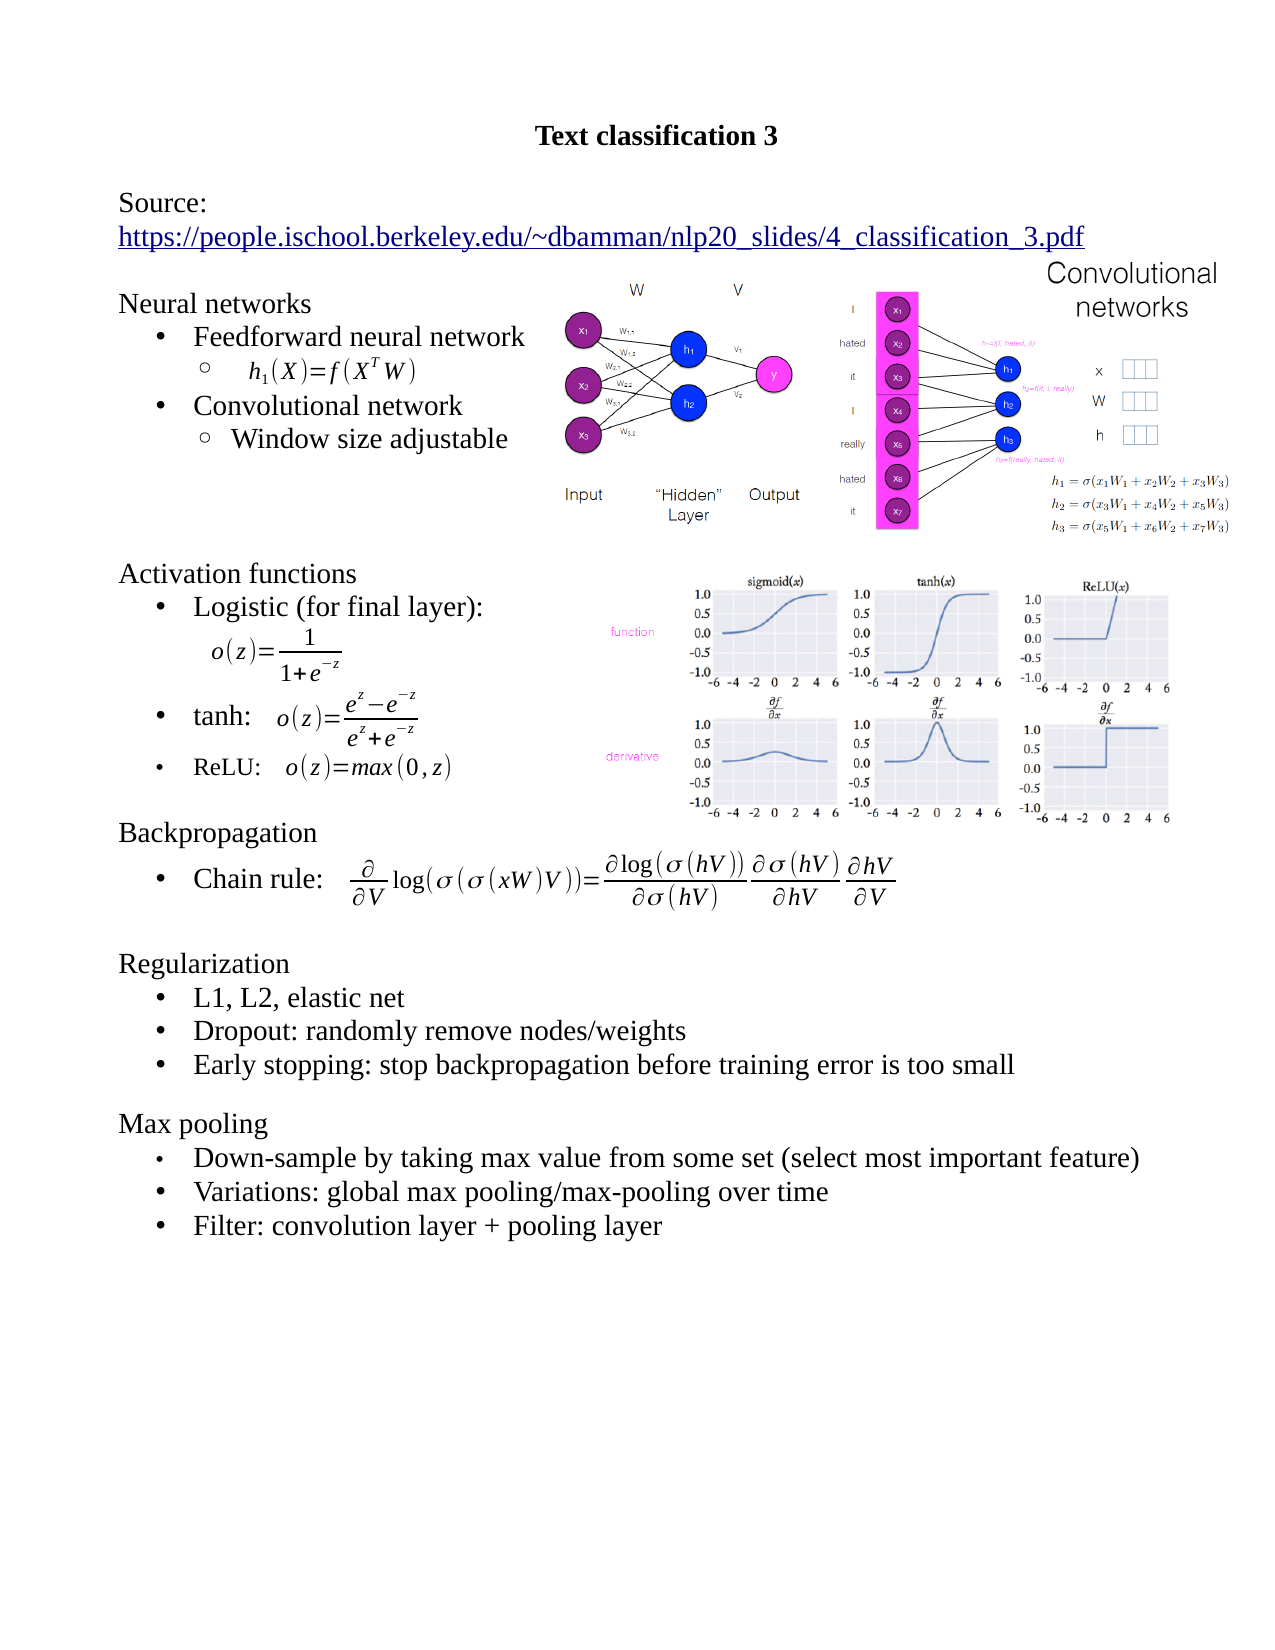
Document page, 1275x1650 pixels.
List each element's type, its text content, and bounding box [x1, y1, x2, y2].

picture [599, 572, 1176, 828]
list ReLU: [156, 752, 599, 782]
list Chain rule: [156, 849, 1157, 913]
list [805, 388, 835, 422]
list [805, 319, 835, 353]
picture [554, 271, 805, 530]
list Feedforward neural network [156, 319, 554, 353]
list tanh: [156, 686, 599, 752]
picture [835, 256, 1235, 535]
list Logistic (for final layer): [156, 589, 599, 686]
text Backpropagation [118, 816, 1157, 849]
text Source: https://people.ischool.berkeley.edu/~dbamman/nlp20_slides/4_classification_3.pdf [118, 185, 1157, 252]
list Dropout: randomly remove nodes/weights [156, 1013, 1157, 1047]
text Neural networks [118, 286, 554, 319]
list Filter: convolution layer + pooling layer [156, 1208, 1157, 1242]
list L1, L2, elastic net [156, 980, 1157, 1013]
text Text classification 3 [118, 118, 1157, 152]
text Activation functions [118, 556, 1157, 589]
list Variations: global max pooling/max-pooling over time [156, 1174, 1157, 1208]
list [805, 422, 835, 455]
list Down-sample by taking max value from some set (select most important feature) [156, 1140, 1157, 1174]
text Max pooling [118, 1107, 1157, 1140]
text Regularization [118, 946, 1157, 980]
list Convolutional network [156, 388, 554, 422]
list Window size adjustable [193, 422, 554, 455]
text [805, 286, 835, 319]
list Early stopping: stop backpropagation before training error is too small [156, 1047, 1157, 1081]
